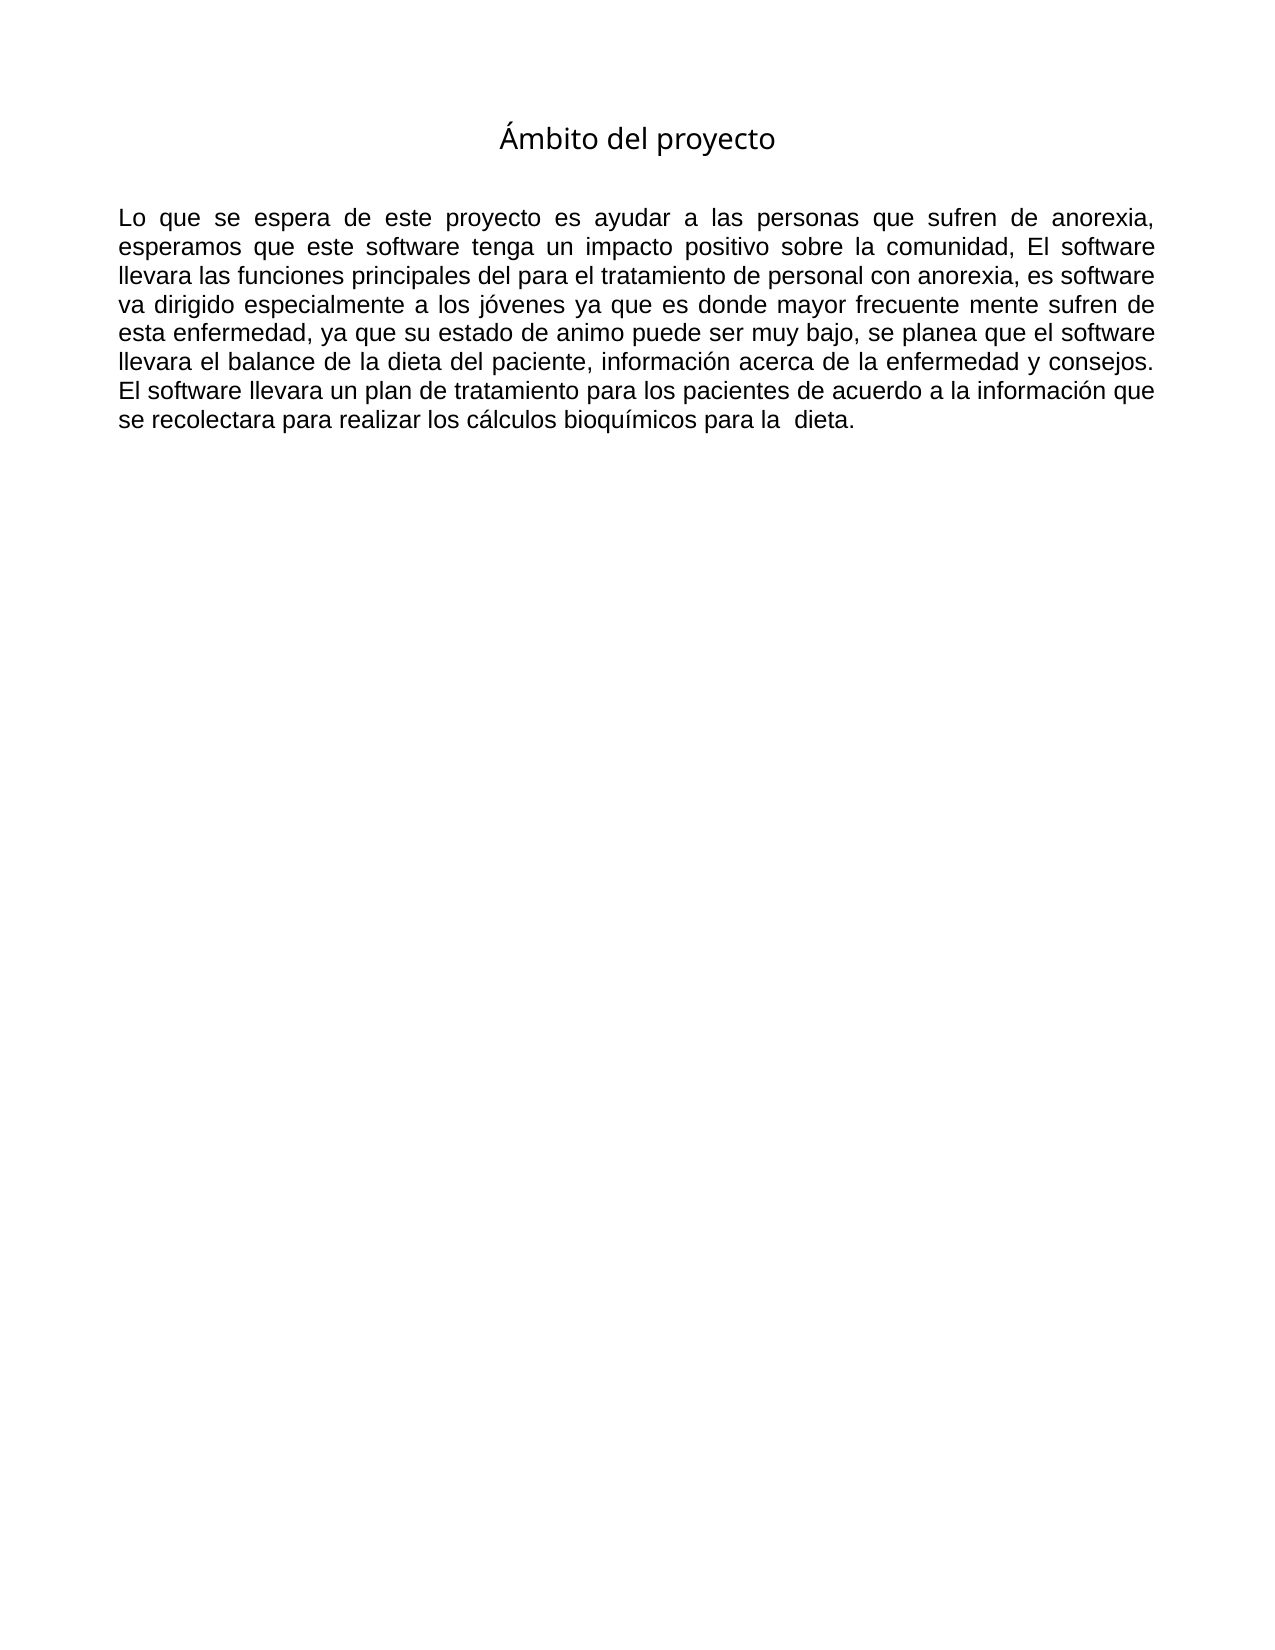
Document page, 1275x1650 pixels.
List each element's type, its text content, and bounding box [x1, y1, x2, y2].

text Lo que se espera de este proyecto es ayudar a las personas que sufren de anorexia, esperamos que este software tenga un impacto positivo sobre la comunidad, El software llevara las funciones principales del para el tratamiento de personal con anorexia, es software va dirigido especialmente a los jóvenes ya que es donde mayor frecuente mente sufren de esta enfermedad, ya que su estado de animo puede ser muy bajo, se planea que el software llevara el balance de la dieta del paciente, información acerca de la enfermedad y consejos. El software llevara un plan de tratamiento para los pacientes de acuerdo a la información que se recolectara para realizar los cálculos bioquímicos para la dieta. [118, 203, 1157, 433]
text Ámbito del proyecto [118, 118, 1157, 158]
